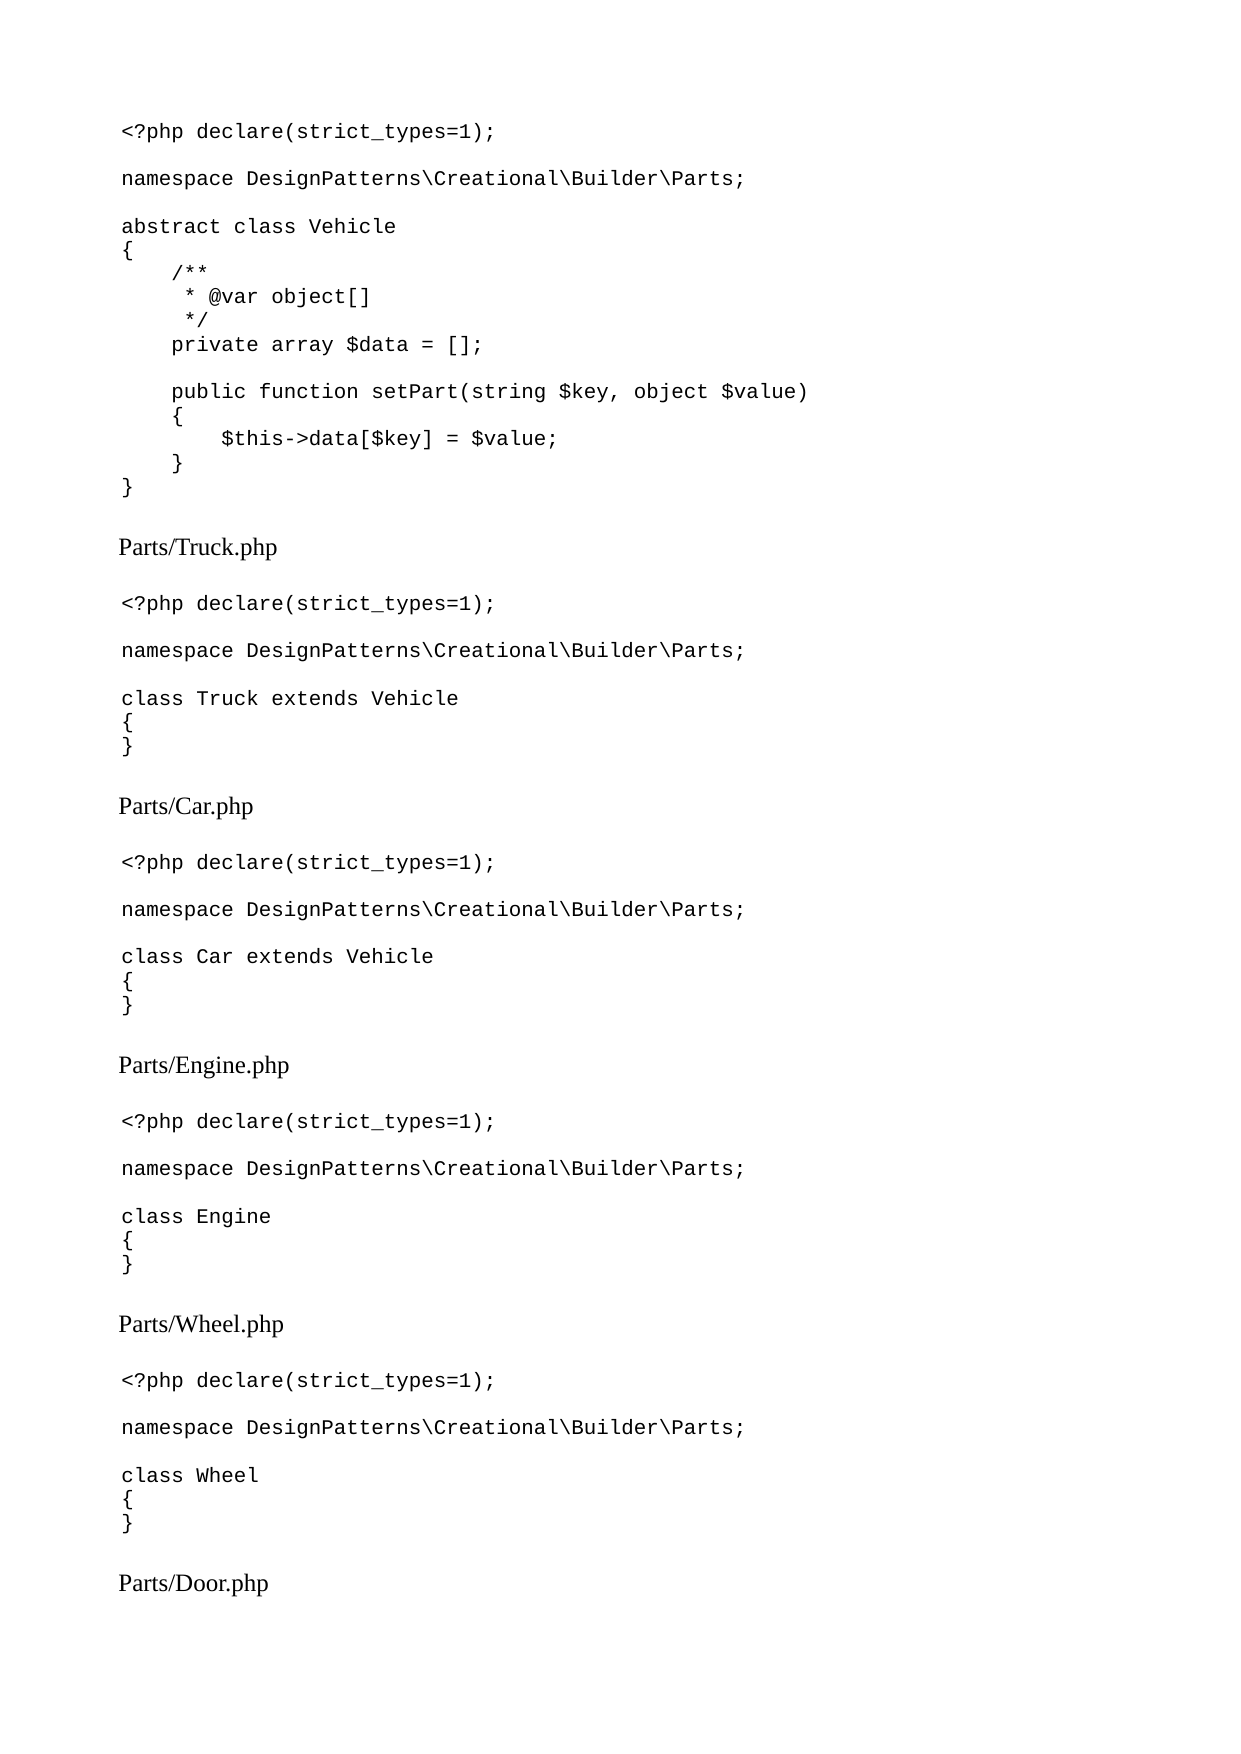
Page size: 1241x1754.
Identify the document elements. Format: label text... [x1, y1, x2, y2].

table_header [118, 1616, 136, 1626]
table_header <?php declare(strict_types=1); namespace DesignPatterns\Creational\Builder\Parts; class Engine { } [118, 1108, 760, 1309]
table_header [118, 1098, 136, 1108]
table_header <?php declare(strict_types=1); namespace DesignPatterns\Creational\Builder\Parts; class Wheel { } [118, 1367, 760, 1568]
table_header [118, 839, 136, 849]
table_header <?php declare(strict_types=1); namespace DesignPatterns\Creational\Builder\Parts; class Car extends Vehicle { } [118, 849, 760, 1050]
table_header <?php declare(strict_types=1); namespace DesignPatterns\Creational\Builder\Parts; class Truck extends Vehicle { } [118, 590, 760, 791]
text Parts/Engine.php [118, 1050, 1122, 1079]
text Parts/Wheel.php [118, 1309, 1122, 1338]
table_header [118, 1357, 136, 1367]
text Parts/Car.php [118, 791, 1122, 819]
table_header [118, 579, 136, 590]
text Parts/Truck.php [118, 532, 1122, 561]
text Parts/Door.php [118, 1568, 1122, 1597]
table_header <?php declare(strict_types=1); namespace DesignPatterns\Creational\Builder\Parts; abstract class Vehicle { /** * @var object[] */ private array $data = []; public function setPart(string $key, object $value) { $this->data[$key] = $value; } } [118, 118, 823, 532]
